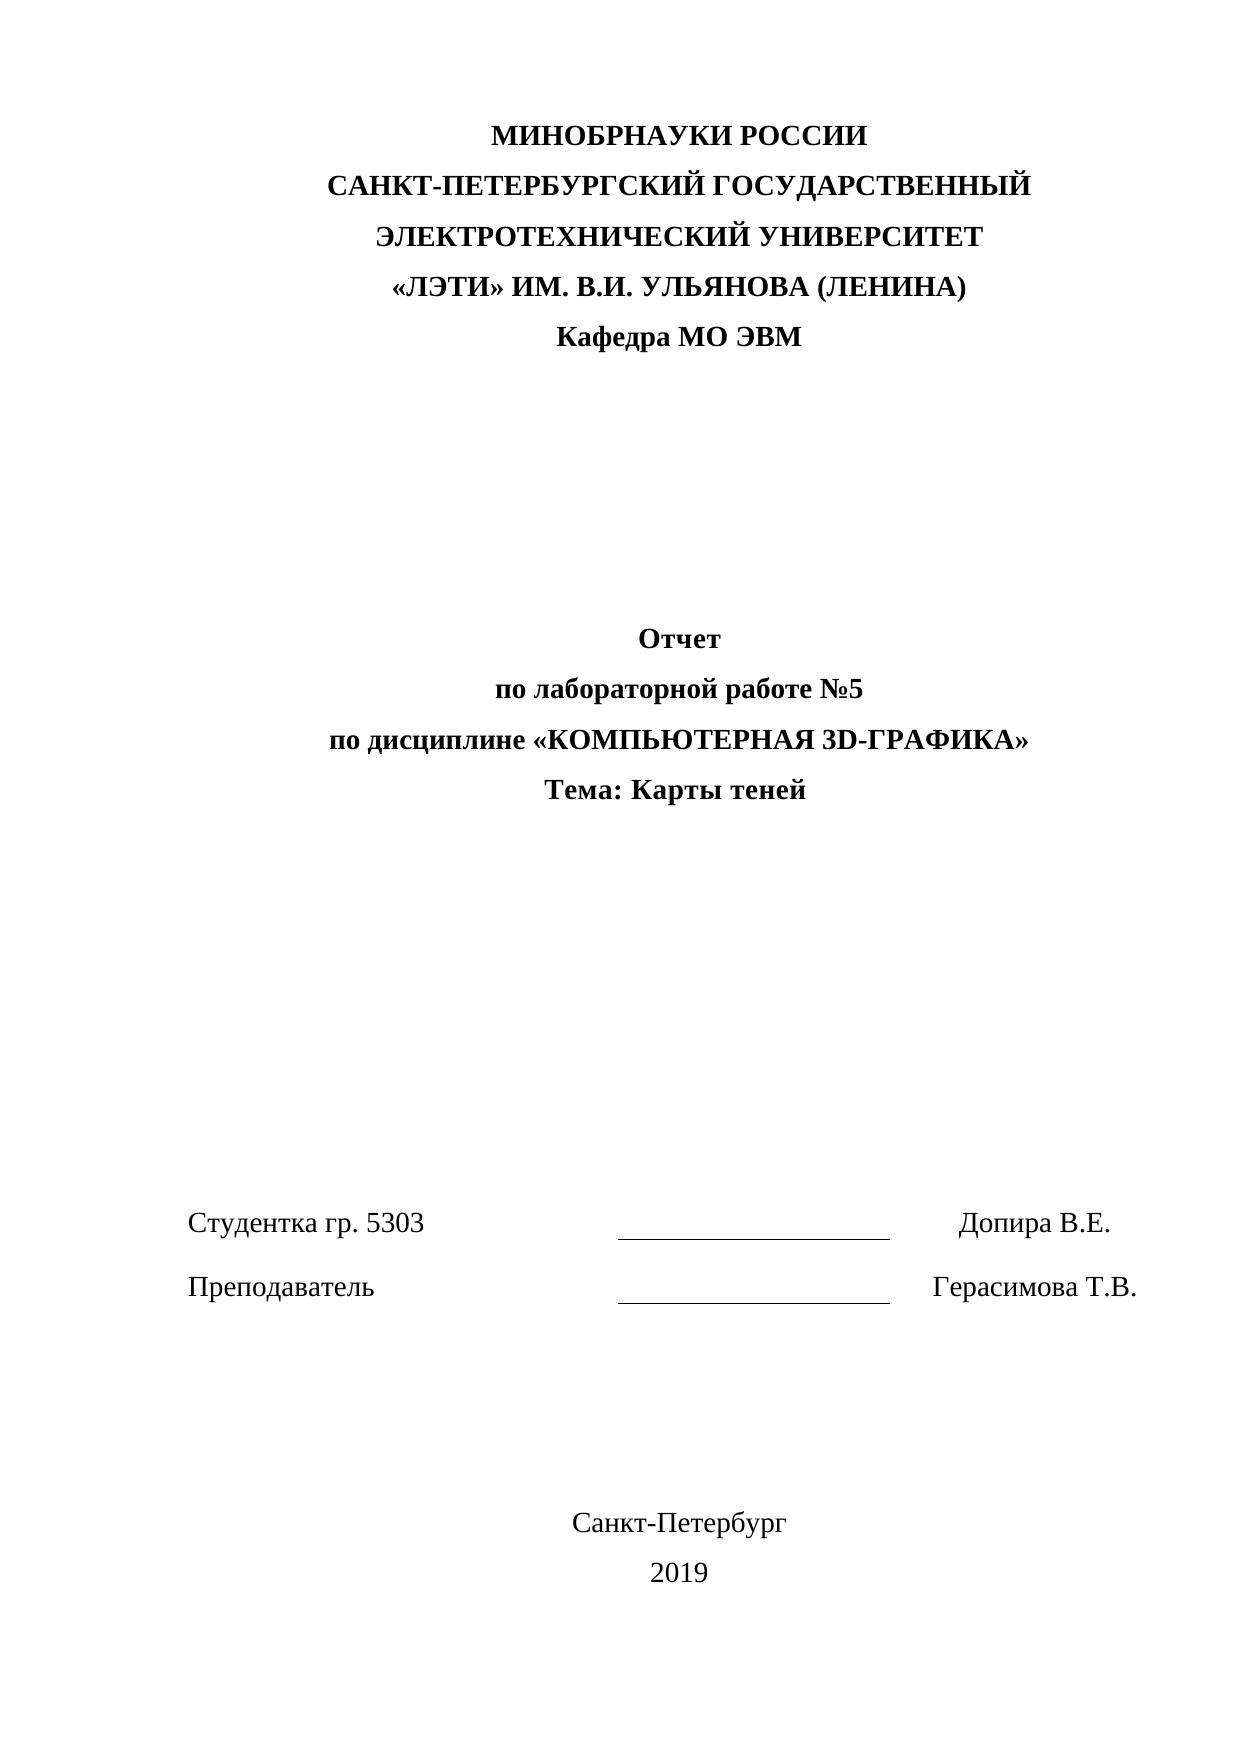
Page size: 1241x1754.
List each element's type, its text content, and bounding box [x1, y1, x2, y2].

text Санкт-Петербургский государственный [177, 168, 1181, 202]
text по дисциплине «КОМПЬЮТЕРНАЯ 3D-ГРАФИКА» [177, 722, 1181, 755]
text 2019 [177, 1555, 1181, 1589]
table_header Допира В.Е. [890, 1175, 1180, 1239]
text Санкт-Петербург [177, 1505, 1181, 1538]
text электротехнический университет [177, 219, 1181, 252]
table_cell [618, 1240, 890, 1303]
table_header Студентка гр. 5303 [176, 1175, 618, 1239]
table_cell Герасимова Т.В. [890, 1239, 1180, 1303]
text Кафедра МО ЭВМ [177, 319, 1181, 353]
table_header [618, 1175, 890, 1239]
text МИНОБРНАУКИ РОССИИ [177, 118, 1181, 152]
text Отчет [177, 621, 1181, 655]
table_cell Преподаватель [176, 1239, 618, 1303]
text по лабораторной работе №5 [177, 672, 1181, 705]
text «ЛЭТИ» им. В.И. Ульянова (Ленина) [177, 269, 1181, 303]
text Тема: Карты теней [177, 772, 1181, 806]
